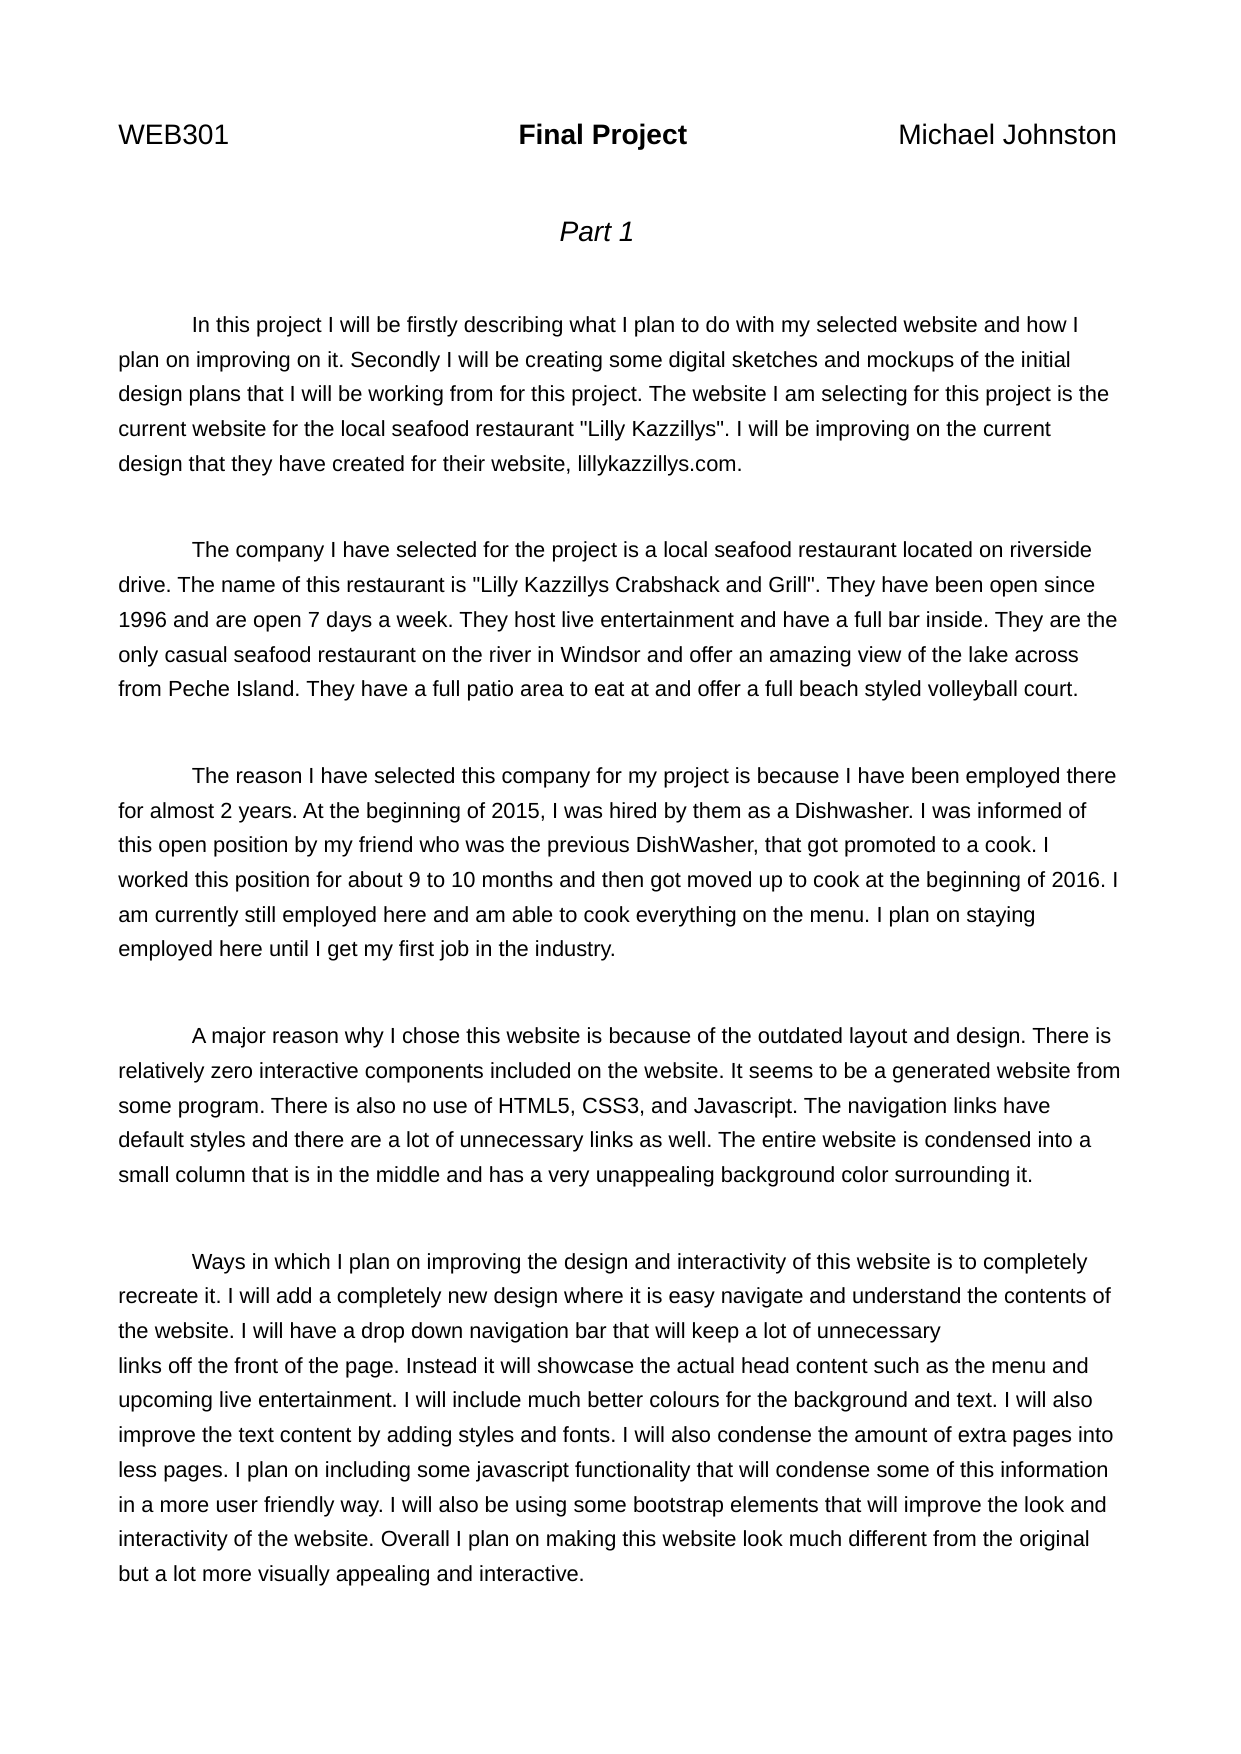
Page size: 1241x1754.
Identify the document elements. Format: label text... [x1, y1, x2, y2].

text The company I have selected for the project is a local seafood restaurant located on riverside drive. The name of this restaurant is "Lilly Kazzillys Crabshack and Grill". They have been open since 1996 and are open 7 days a week. They host live entertainment and have a full bar inside. They are the only casual seafood restaurant on the river in Windsor and offer an amazing view of the lake across from Peche Island. They have a full patio area to eat at and offer a full beach styled volleyball court. [118, 537, 1122, 701]
text WEB301 Final Project Michael Johnston [118, 118, 1122, 151]
text The reason I have selected this company for my project is because I have been employed there for almost 2 years. At the beginning of 2015, I was hired by them as a Dishwasher. I was informed of this open position by my friend who was the previous DishWasher, that got promoted to a cook. I worked this position for about 9 to 10 months and then got moved up to cook at the beginning of 2016. I am currently still employed here and am able to cook everything on the menu. I plan on staying employed here until I get my first job in the industry. [118, 763, 1122, 962]
text In this project I will be firstly describing what I plan to do with my selected website and how I plan on improving on it. Secondly I will be creating some digital sketches and mockups of the initial design plans that I will be working from for this project. The website I am selecting for this project is the current website for the local seafood restaurant "Lilly Kazzillys". I will be improving on the current design that they have created for their website, lillykazzillys.com. [118, 312, 1122, 476]
text links off the front of the page. Instead it will showcase the actual head content such as the menu and upcoming live entertainment. I will include much better colours for the background and text. I will also improve the text content by adding styles and fonts. I will also condense the amount of extra pages into less pages. I plan on including some javascript functionality that will condense some of this information in a more user friendly way. I will also be using some bootstrap elements that will improve the look and interactivity of the website. Overall I plan on making this website look much different from the original but a lot more visually appealing and interactive. [118, 1353, 1122, 1586]
text A major reason why I chose this website is because of the outdated layout and design. There is relatively zero interactive components included on the website. It seems to be a generated website from some program. There is also no use of HTML5, CSS3, and Javascript. The navigation links have default styles and there are a lot of unnecessary links as well. The entire website is condensed into a small column that is in the middle and has a very unappealing background color surrounding it. [118, 1023, 1122, 1187]
text Part 1 [118, 215, 1122, 247]
text Ways in which I plan on improving the design and interactivity of this website is to completely recreate it. I will add a completely new design where it is easy navigate and understand the contents of the website. I will have a drop down navigation bar that will keep a lot of unnecessary [118, 1249, 1122, 1343]
